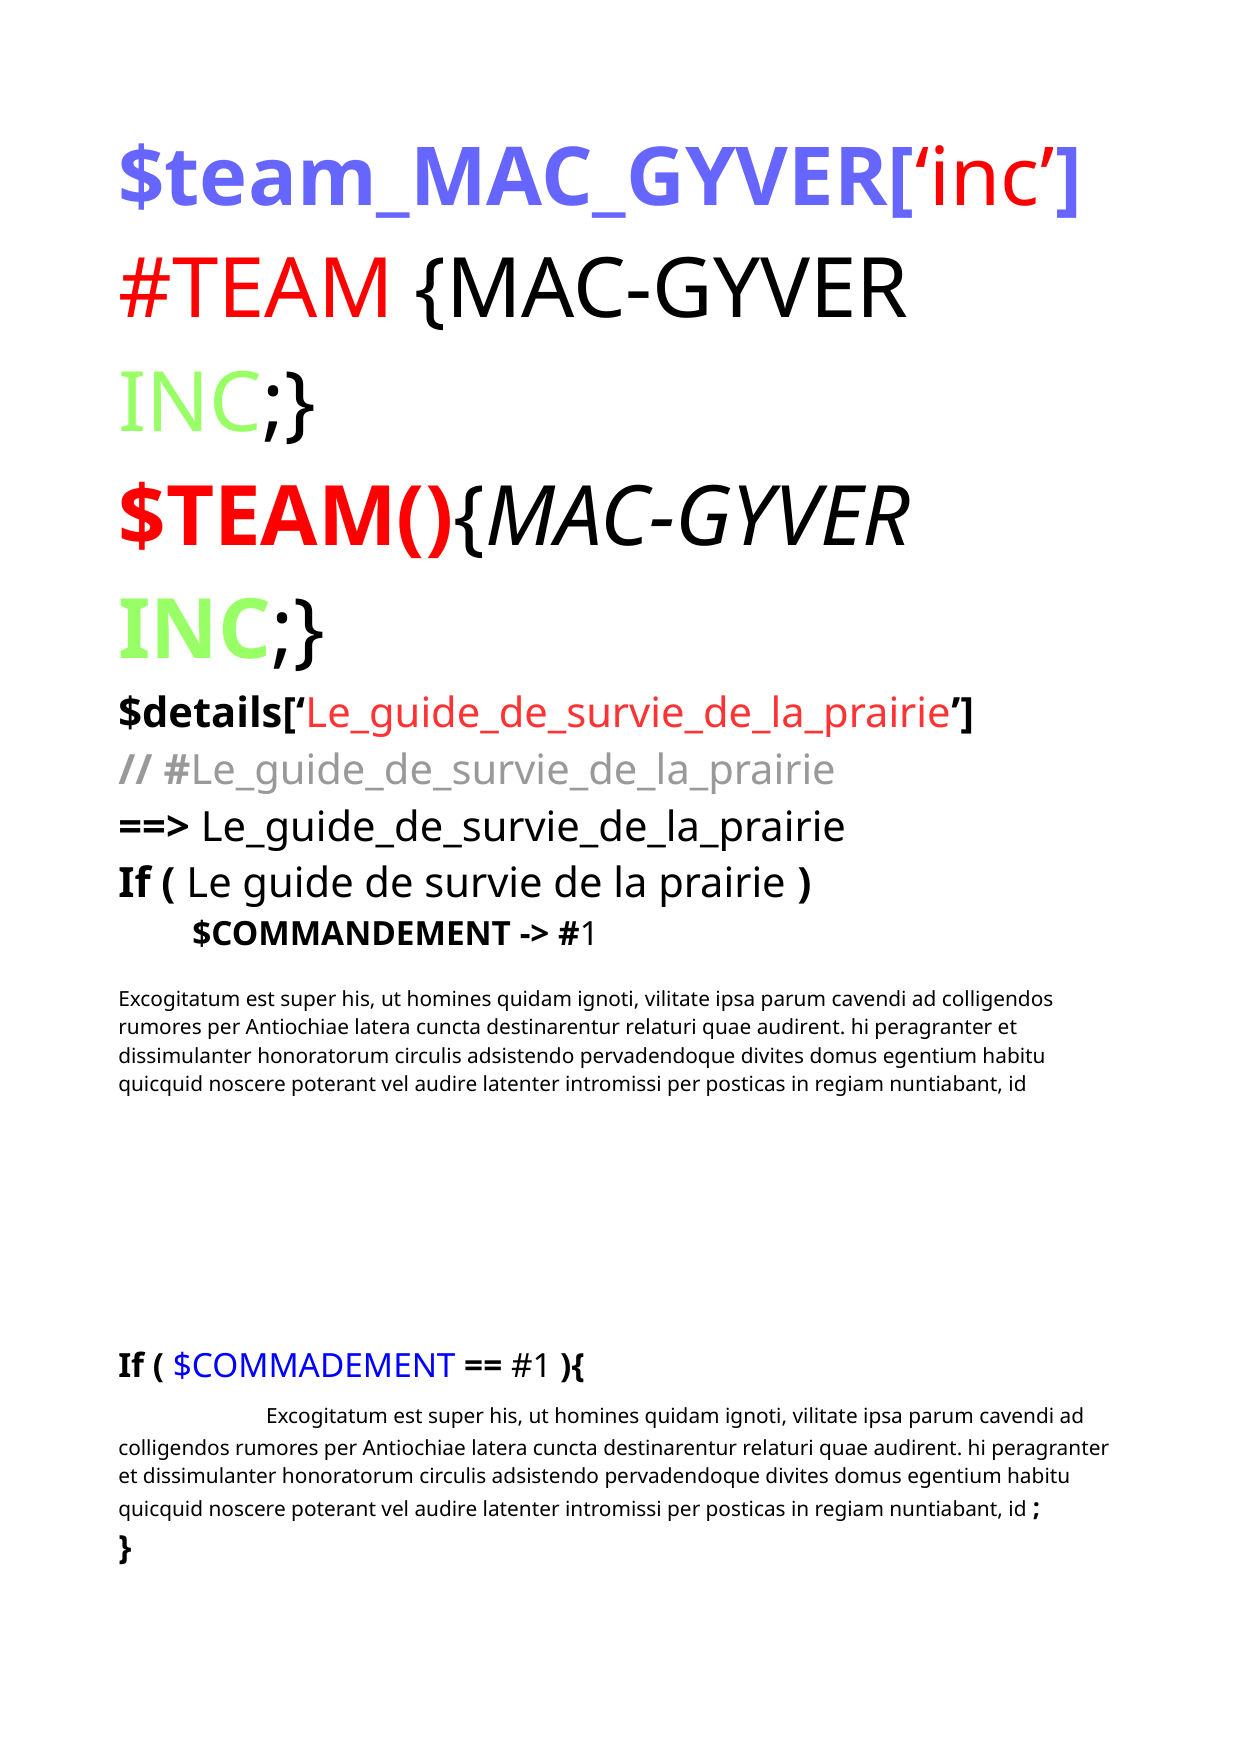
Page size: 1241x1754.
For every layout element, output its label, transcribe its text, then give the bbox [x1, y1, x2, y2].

text If ( $COMMADEMENT == #1 ){ [118, 1342, 1122, 1387]
text $COMMANDEMENT -> #1 [118, 910, 1122, 955]
text } [118, 1524, 1122, 1569]
text // #Le_guide_de_survie_de_la_prairie [118, 740, 1122, 796]
text $TEAM(){MAC-GYVER INC;} [118, 456, 1122, 683]
text #TEAM {MAC-GYVER INC;} [118, 229, 1122, 456]
text Excogitatum est super his, ut homines quidam ignoti, vilitate ipsa parum cavendi ad colligendos rumores per Antiochiae latera cuncta destinarentur relaturi quae audirent. hi peragranter et dissimulanter honoratorum circulis adsistendo pervadendoque divites domus egentium habitu quicquid noscere poterant vel audire latenter intromissi per posticas in regiam nuntiabant, id ; [118, 1387, 1122, 1524]
text ==> Le_guide_de_survie_de_la_prairie [118, 796, 1122, 853]
text $team_MAC_GYVER[‘inc’] [118, 118, 1122, 229]
text Excogitatum est super his, ut homines quidam ignoti, vilitate ipsa parum cavendi ad colligendos rumores per Antiochiae latera cuncta destinarentur relaturi quae audirent. hi peragranter et dissimulanter honoratorum circulis adsistendo pervadendoque divites domus egentium habitu quicquid noscere poterant vel audire latenter intromissi per posticas in regiam nuntiabant, id [118, 984, 1122, 1098]
text $details[‘Le_guide_de_survie_de_la_prairie’] [118, 683, 1122, 740]
text If ( Le guide de survie de la prairie ) [118, 853, 1122, 910]
